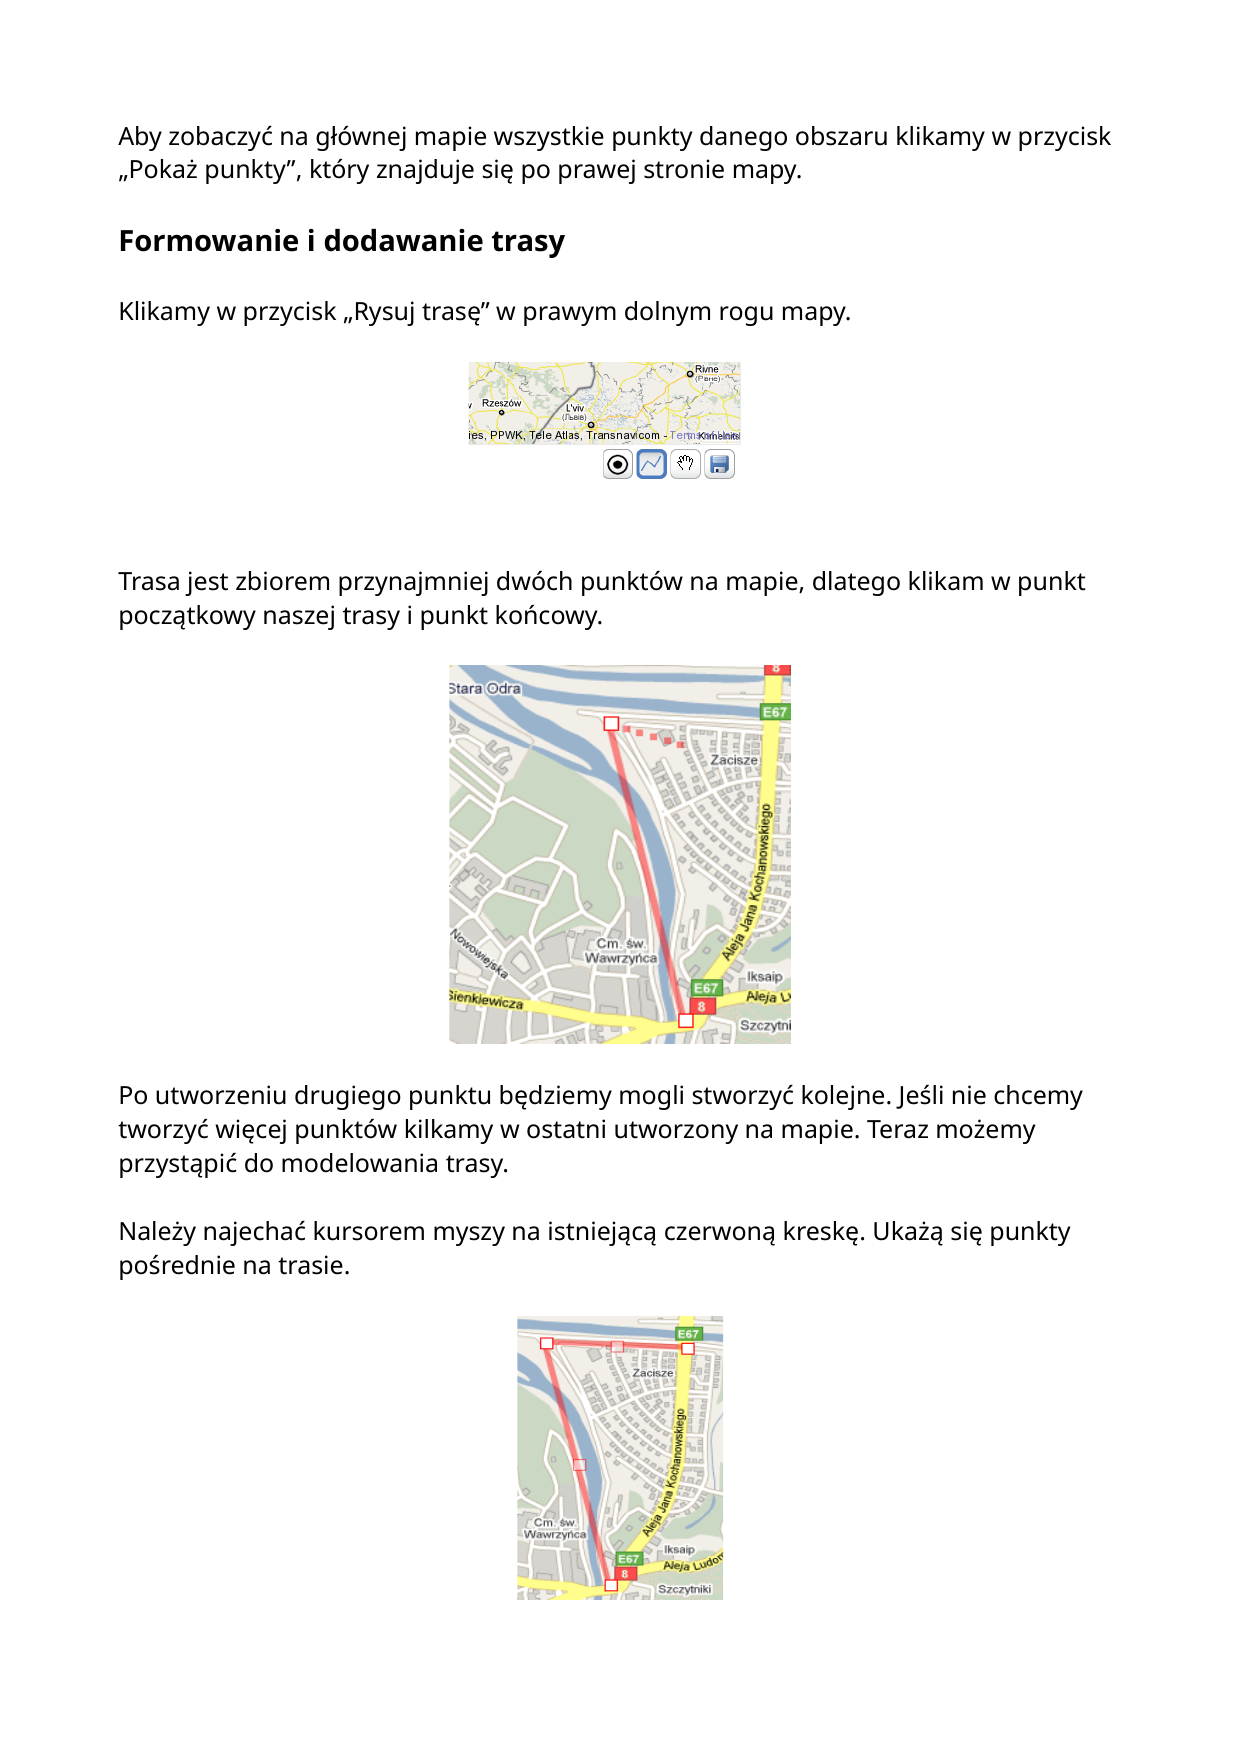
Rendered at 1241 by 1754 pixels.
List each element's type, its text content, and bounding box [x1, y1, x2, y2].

text Klikamy w przycisk „Rysuj trasę” w prawym dolnym rogu mapy. [118, 294, 1122, 328]
text Należy najechać kursorem myszy na istniejącą czerwoną kreskę. Ukażą się punkty pośrednie na trasie. [118, 1214, 1122, 1282]
picture [449, 665, 791, 1044]
text Aby zobaczyć na głównej mapie wszystkie punkty danego obszaru klikamy w przycisk „Pokaż punkty”, który znajduje się po prawej stronie mapy. [118, 118, 1122, 186]
picture [468, 362, 772, 496]
text Po utworzeniu drugiego punktu będziemy mogli stworzyć kolejne. Jeśli nie chcemy tworzyć więcej punktów kilkamy w ostatni utworzony na mapie. Teraz możemy przystąpić do modelowania trasy. [118, 1078, 1122, 1180]
picture [517, 1316, 724, 1600]
text Formowanie i dodawanie trasy [118, 220, 1122, 260]
text Trasa jest zbiorem przynajmniej dwóch punktów na mapie, dlatego klikam w punkt początkowy naszej trasy i punkt końcowy. [118, 563, 1122, 631]
